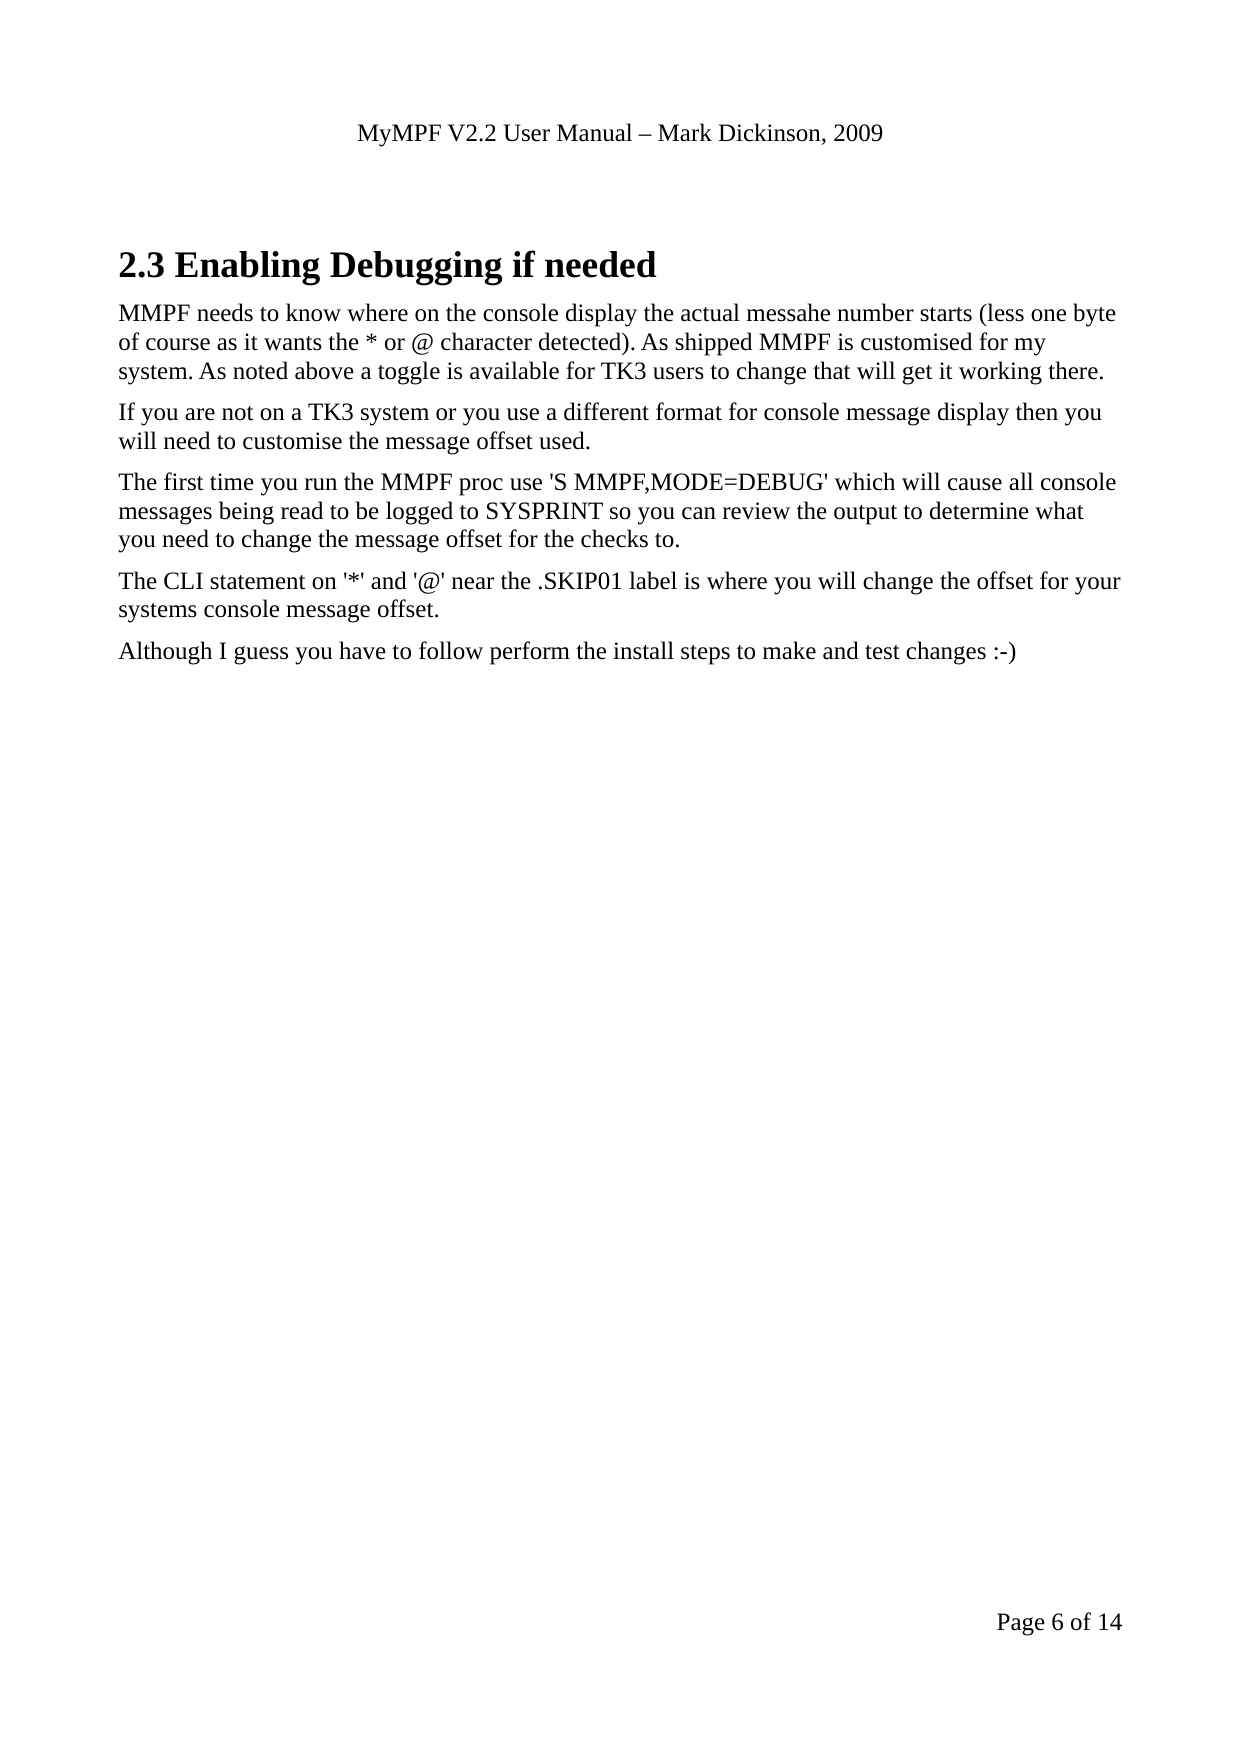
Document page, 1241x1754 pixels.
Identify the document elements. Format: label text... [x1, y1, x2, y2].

text The first time you run the MMPF proc use 'S MMPF,MODE=DEBUG' which will cause all console messages being read to be logged to SYSPRINT so you can review the output to determine what you need to change the message offset for the checks to. [118, 467, 1122, 553]
text MMPF needs to know where on the console display the actual messahe number starts (less one byte of course as it wants the * or @ character detected). As shipped MMPF is customised for my system. As noted above a toggle is available for TK3 users to change that will get it working there. [118, 298, 1122, 384]
text The CLI statement on '*' and '@' near the .SKIP01 label is where you will change the offset for your systems console message offset. [118, 566, 1122, 623]
subtitle 2.3 Enabling Debugging if needed [118, 243, 1122, 286]
text Although I guess you have to follow perform the install steps to make and test changes :-) [118, 636, 1122, 664]
text If you are not on a TK3 system or you use a different format for console message display then you will need to customise the message offset used. [118, 397, 1122, 454]
